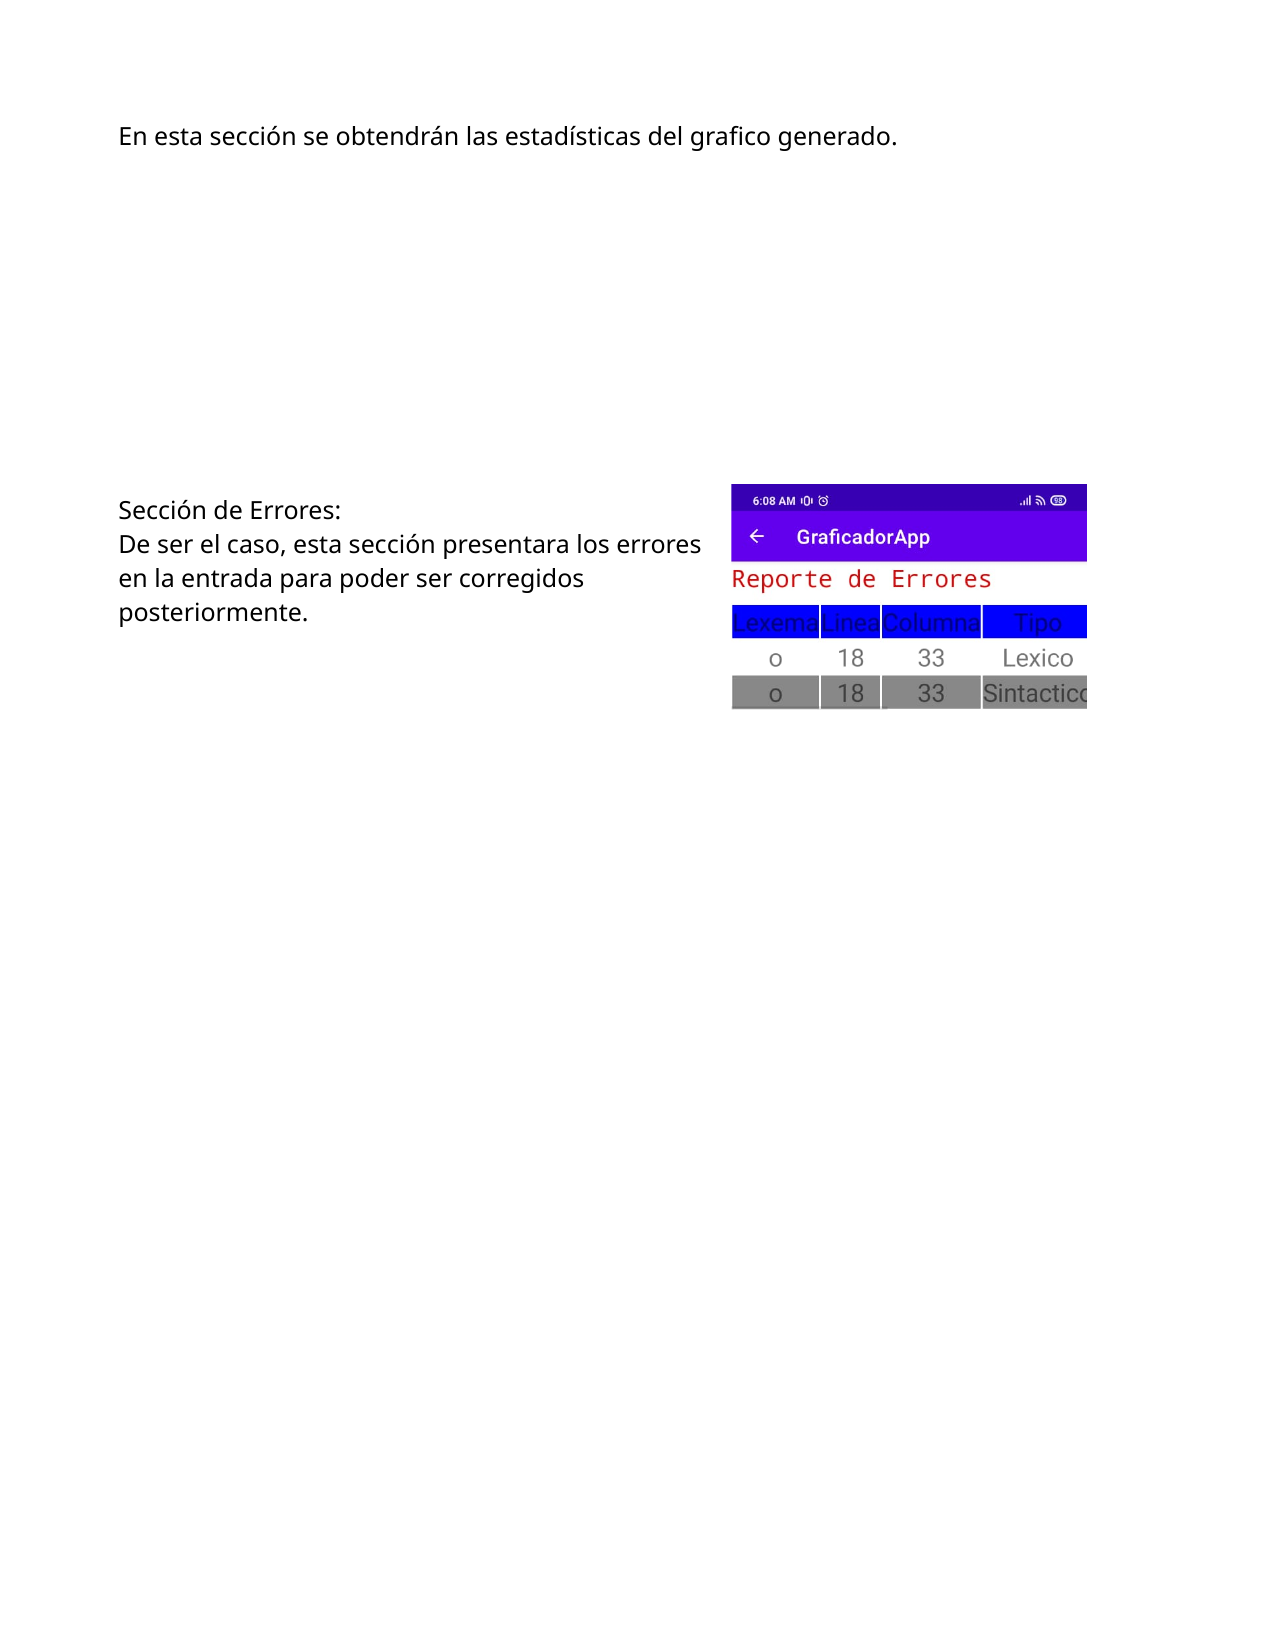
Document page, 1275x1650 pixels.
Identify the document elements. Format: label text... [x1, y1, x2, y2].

text [1087, 493, 1157, 527]
text En esta sección se obtendrán las estadísticas del grafico generado. [118, 118, 1157, 152]
text Sección de Errores: [118, 493, 731, 527]
picture [731, 484, 1087, 1255]
text De ser el caso, esta sección presentara los errores en la entrada para poder ser corregidos posteriormente. [118, 527, 731, 629]
text [1087, 527, 1157, 629]
